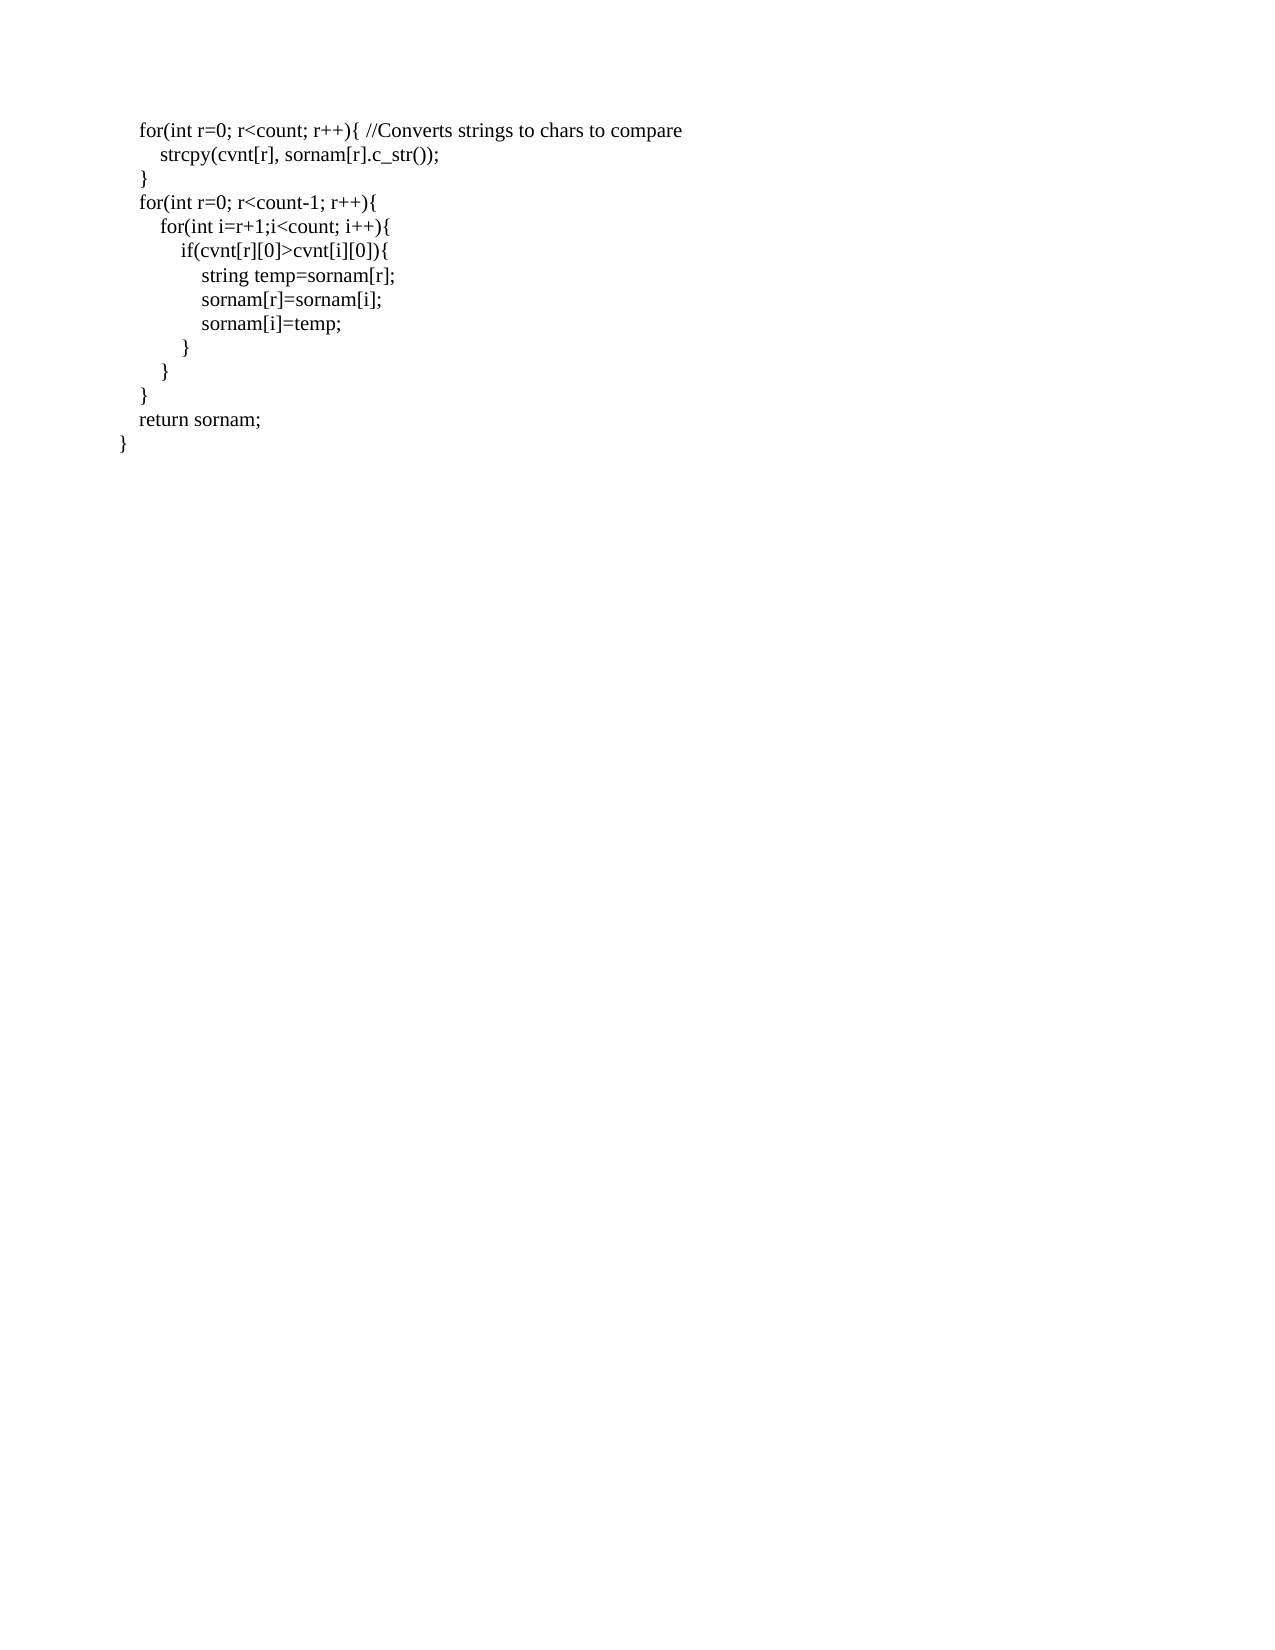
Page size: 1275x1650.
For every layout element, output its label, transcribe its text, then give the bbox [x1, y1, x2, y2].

text strcpy(cvnt[r], sornam[r].c_str()); [118, 142, 1157, 166]
text if(cvnt[r][0]>cvnt[i][0]){ [118, 238, 1157, 262]
text } [118, 166, 1157, 190]
text sornam[i]=temp; [118, 311, 1157, 335]
text for(int r=0; r<count-1; r++){ [118, 190, 1157, 214]
text } [118, 335, 1157, 359]
text } [118, 383, 1157, 407]
text } [118, 359, 1157, 383]
text } [118, 431, 1157, 455]
text for(int r=0; r<count; r++){ //Converts strings to chars to compare [118, 118, 1157, 142]
text string temp=sornam[r]; [118, 262, 1157, 287]
text for(int i=r+1;i<count; i++){ [118, 214, 1157, 238]
text return sornam; [118, 407, 1157, 431]
text sornam[r]=sornam[i]; [118, 287, 1157, 311]
